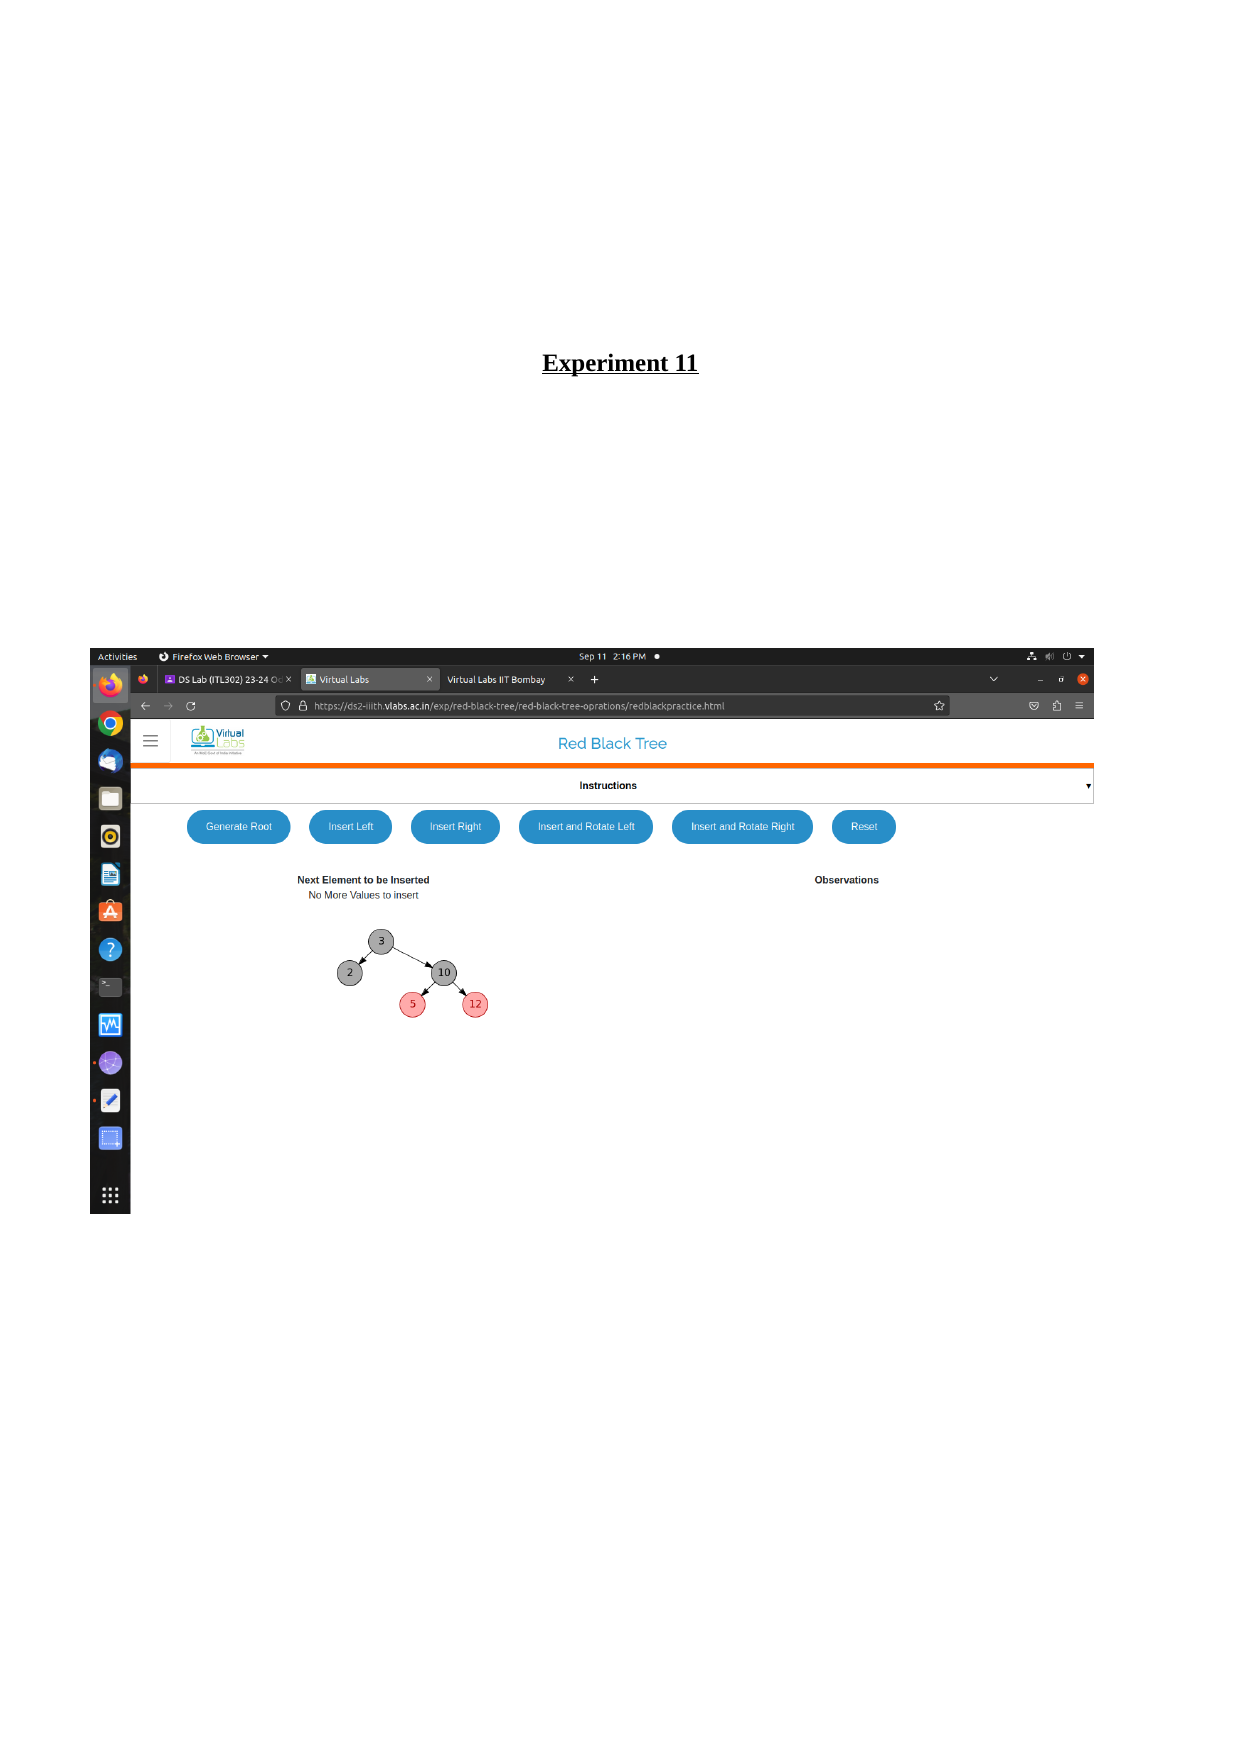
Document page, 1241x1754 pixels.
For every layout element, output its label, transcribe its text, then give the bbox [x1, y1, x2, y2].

picture [90, 648, 1094, 1214]
text Experiment 11 [118, 348, 1122, 377]
